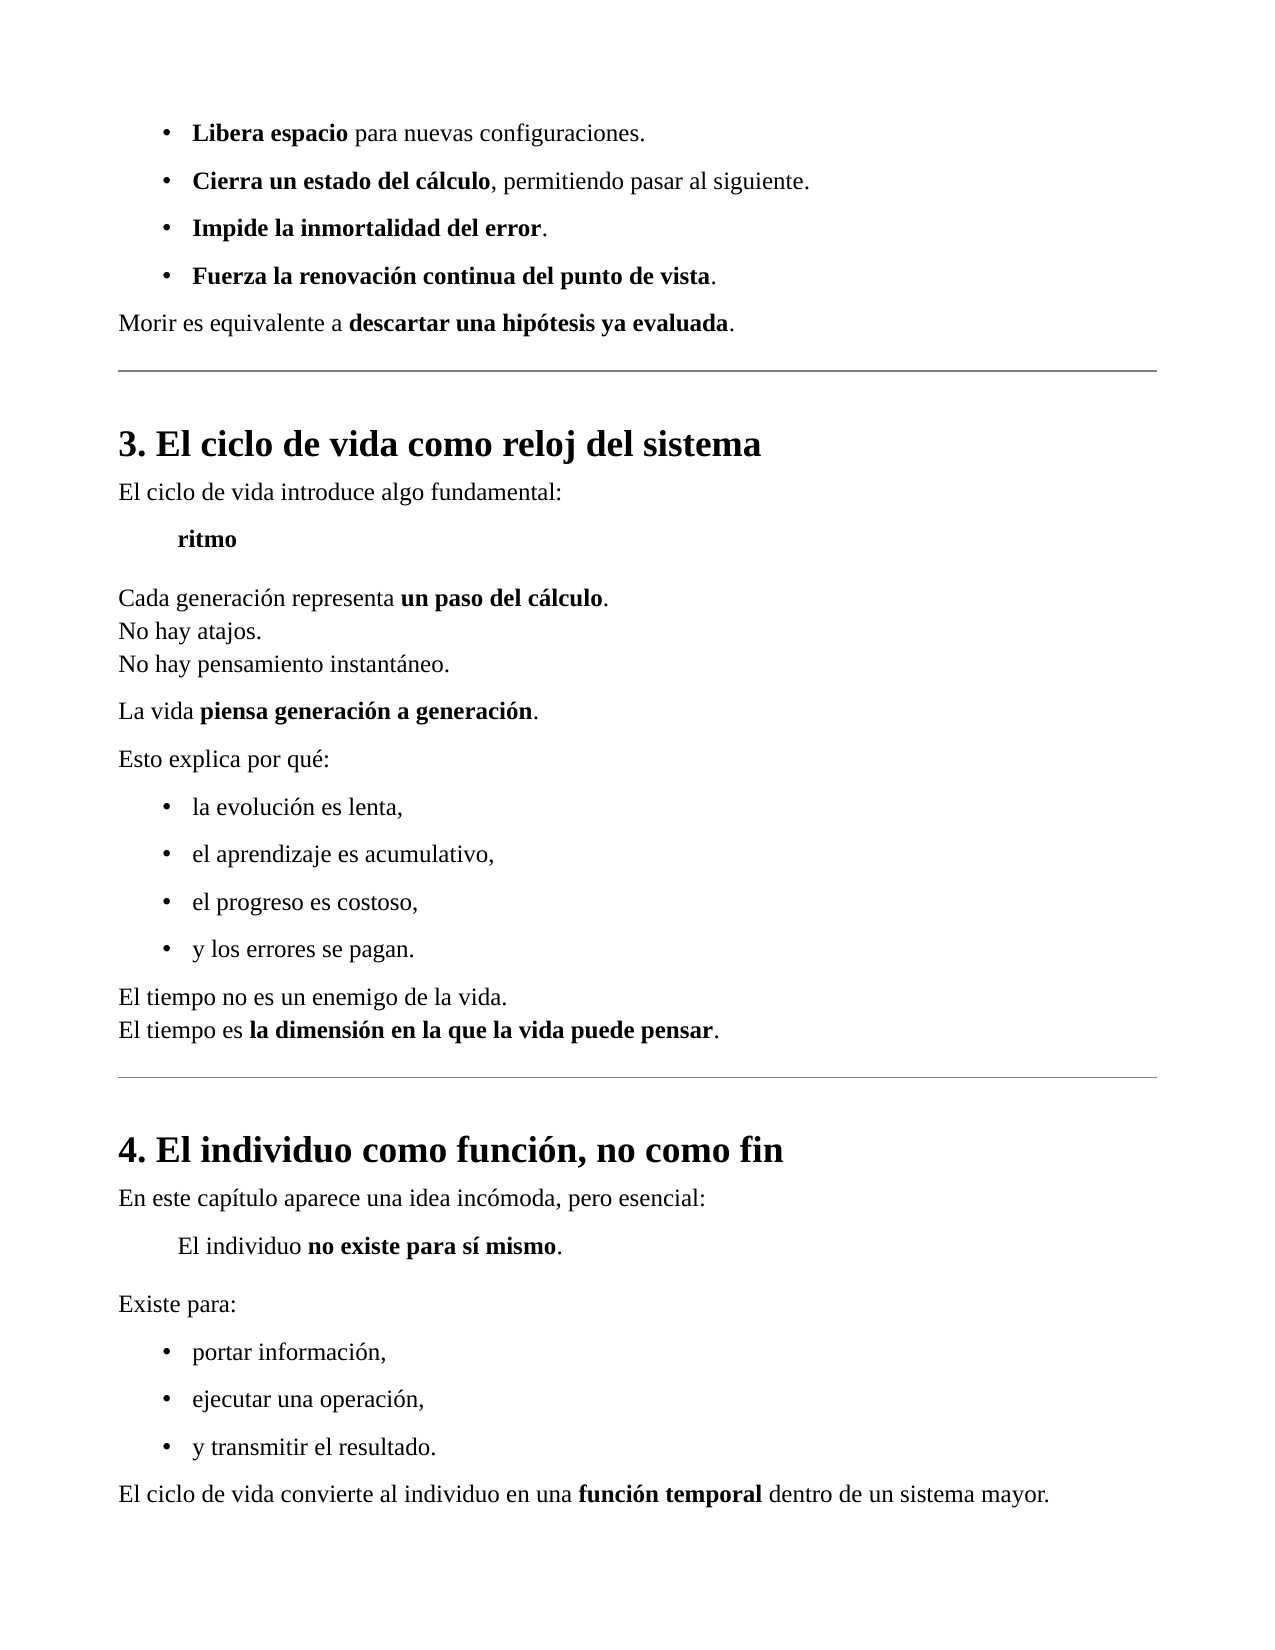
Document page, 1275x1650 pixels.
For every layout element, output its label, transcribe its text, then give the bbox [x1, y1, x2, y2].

text ritmo [177, 524, 1098, 553]
text Morir es equivalente a descartar una hipótesis ya evaluada. [118, 308, 1157, 337]
list ejecutar una operación, [162, 1384, 1157, 1413]
text La vida piensa generación a generación. [118, 696, 1157, 725]
list Libera espacio para nuevas configuraciones. [162, 118, 1157, 147]
list Impide la inmortalidad del error. [162, 213, 1157, 242]
list el progreso es costoso, [162, 887, 1157, 916]
subtitle 4. El individuo como función, no como fin [118, 1128, 1157, 1171]
text Existe para: [118, 1289, 1157, 1318]
list y transmitir el resultado. [162, 1432, 1157, 1461]
list la evolución es lenta, [162, 792, 1157, 820]
list el aprendizaje es acumulativo, [162, 839, 1157, 868]
subtitle 3. El ciclo de vida como reloj del sistema [118, 421, 1157, 464]
text El ciclo de vida convierte al individuo en una función temporal dentro de un sistema mayor. [118, 1479, 1157, 1508]
text Esto explica por qué: [118, 744, 1157, 773]
list Fuerza la renovación continua del punto de vista. [162, 261, 1157, 290]
text El individuo no existe para sí mismo. [177, 1231, 1098, 1260]
text El tiempo no es un enemigo de la vida. El tiempo es la dimensión en la que la vida puede pensar. [118, 982, 1157, 1044]
text El ciclo de vida introduce algo fundamental: [118, 477, 1157, 506]
list portar información, [162, 1337, 1157, 1366]
text En este capítulo aparece una idea incómoda, pero esencial: [118, 1183, 1157, 1212]
text Cada generación representa un paso del cálculo. No hay atajos. No hay pensamiento instantáneo. [118, 583, 1157, 677]
list Cierra un estado del cálculo, permitiendo pasar al siguiente. [162, 166, 1157, 194]
list y los errores se pagan. [162, 934, 1157, 963]
